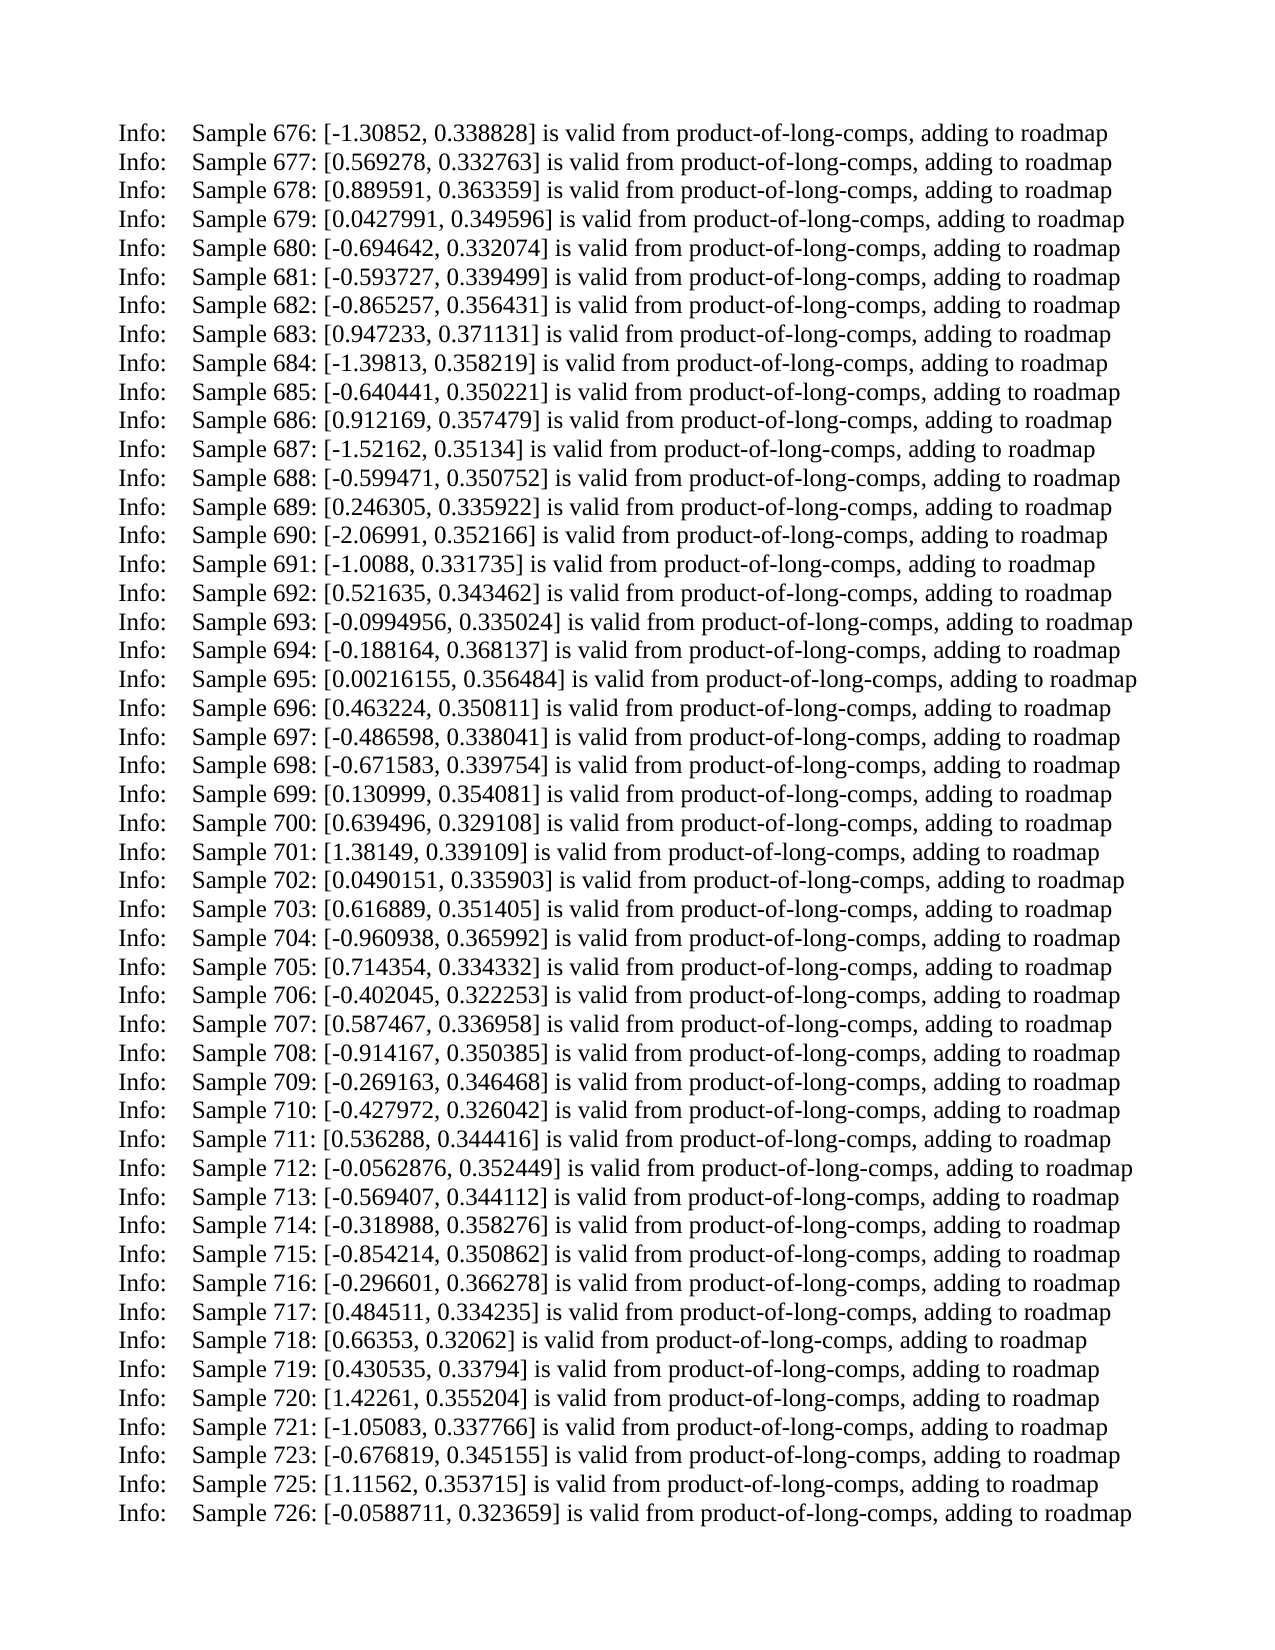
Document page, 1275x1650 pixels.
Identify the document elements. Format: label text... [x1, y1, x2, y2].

text Info: Sample 715: [-0.854214, 0.350862] is valid from product-of-long-comps, adding to roadmap [118, 1239, 1157, 1268]
text Info: Sample 678: [0.889591, 0.363359] is valid from product-of-long-comps, adding to roadmap [118, 176, 1157, 204]
text Info: Sample 716: [-0.296601, 0.366278] is valid from product-of-long-comps, adding to roadmap [118, 1268, 1157, 1297]
text Info: Sample 693: [-0.0994956, 0.335024] is valid from product-of-long-comps, adding to roadmap [118, 607, 1157, 636]
text Info: Sample 717: [0.484511, 0.334235] is valid from product-of-long-comps, adding to roadmap [118, 1297, 1157, 1326]
text Info: Sample 702: [0.0490151, 0.335903] is valid from product-of-long-comps, adding to roadmap [118, 866, 1157, 894]
text Info: Sample 680: [-0.694642, 0.332074] is valid from product-of-long-comps, adding to roadmap [118, 233, 1157, 262]
text Info: Sample 709: [-0.269163, 0.346468] is valid from product-of-long-comps, adding to roadmap [118, 1067, 1157, 1096]
text Info: Sample 694: [-0.188164, 0.368137] is valid from product-of-long-comps, adding to roadmap [118, 636, 1157, 664]
text Info: Sample 689: [0.246305, 0.335922] is valid from product-of-long-comps, adding to roadmap [118, 492, 1157, 521]
text Info: Sample 685: [-0.640441, 0.350221] is valid from product-of-long-comps, adding to roadmap [118, 377, 1157, 406]
text Info: Sample 698: [-0.671583, 0.339754] is valid from product-of-long-comps, adding to roadmap [118, 751, 1157, 779]
text Info: Sample 686: [0.912169, 0.357479] is valid from product-of-long-comps, adding to roadmap [118, 406, 1157, 434]
text Info: Sample 726: [-0.0588711, 0.323659] is valid from product-of-long-comps, adding to roadmap [118, 1498, 1157, 1527]
text Info: Sample 681: [-0.593727, 0.339499] is valid from product-of-long-comps, adding to roadmap [118, 262, 1157, 291]
text Info: Sample 720: [1.42261, 0.355204] is valid from product-of-long-comps, adding to roadmap [118, 1383, 1157, 1412]
text Info: Sample 687: [-1.52162, 0.35134] is valid from product-of-long-comps, adding to roadmap [118, 434, 1157, 463]
text Info: Sample 704: [-0.960938, 0.365992] is valid from product-of-long-comps, adding to roadmap [118, 923, 1157, 952]
text Info: Sample 705: [0.714354, 0.334332] is valid from product-of-long-comps, adding to roadmap [118, 952, 1157, 981]
text Info: Sample 690: [-2.06991, 0.352166] is valid from product-of-long-comps, adding to roadmap [118, 521, 1157, 549]
text Info: Sample 699: [0.130999, 0.354081] is valid from product-of-long-comps, adding to roadmap [118, 779, 1157, 808]
text Info: Sample 684: [-1.39813, 0.358219] is valid from product-of-long-comps, adding to roadmap [118, 348, 1157, 377]
text Info: Sample 697: [-0.486598, 0.338041] is valid from product-of-long-comps, adding to roadmap [118, 722, 1157, 751]
text Info: Sample 677: [0.569278, 0.332763] is valid from product-of-long-comps, adding to roadmap [118, 147, 1157, 176]
text Info: Sample 695: [0.00216155, 0.356484] is valid from product-of-long-comps, adding to roadmap [118, 664, 1157, 693]
text Info: Sample 701: [1.38149, 0.339109] is valid from product-of-long-comps, adding to roadmap [118, 837, 1157, 866]
text Info: Sample 718: [0.66353, 0.32062] is valid from product-of-long-comps, adding to roadmap [118, 1326, 1157, 1354]
text Info: Sample 706: [-0.402045, 0.322253] is valid from product-of-long-comps, adding to roadmap [118, 981, 1157, 1009]
text Info: Sample 713: [-0.569407, 0.344112] is valid from product-of-long-comps, adding to roadmap [118, 1182, 1157, 1211]
text Info: Sample 708: [-0.914167, 0.350385] is valid from product-of-long-comps, adding to roadmap [118, 1038, 1157, 1067]
text Info: Sample 676: [-1.30852, 0.338828] is valid from product-of-long-comps, adding to roadmap [118, 118, 1157, 147]
text Info: Sample 682: [-0.865257, 0.356431] is valid from product-of-long-comps, adding to roadmap [118, 291, 1157, 319]
text Info: Sample 683: [0.947233, 0.371131] is valid from product-of-long-comps, adding to roadmap [118, 319, 1157, 348]
text Info: Sample 723: [-0.676819, 0.345155] is valid from product-of-long-comps, adding to roadmap [118, 1441, 1157, 1469]
text Info: Sample 711: [0.536288, 0.344416] is valid from product-of-long-comps, adding to roadmap [118, 1124, 1157, 1153]
text Info: Sample 714: [-0.318988, 0.358276] is valid from product-of-long-comps, adding to roadmap [118, 1211, 1157, 1239]
text Info: Sample 703: [0.616889, 0.351405] is valid from product-of-long-comps, adding to roadmap [118, 894, 1157, 923]
text Info: Sample 700: [0.639496, 0.329108] is valid from product-of-long-comps, adding to roadmap [118, 808, 1157, 837]
text Info: Sample 696: [0.463224, 0.350811] is valid from product-of-long-comps, adding to roadmap [118, 693, 1157, 722]
text Info: Sample 707: [0.587467, 0.336958] is valid from product-of-long-comps, adding to roadmap [118, 1009, 1157, 1038]
text Info: Sample 679: [0.0427991, 0.349596] is valid from product-of-long-comps, adding to roadmap [118, 204, 1157, 233]
text Info: Sample 710: [-0.427972, 0.326042] is valid from product-of-long-comps, adding to roadmap [118, 1096, 1157, 1124]
text Info: Sample 691: [-1.0088, 0.331735] is valid from product-of-long-comps, adding to roadmap [118, 549, 1157, 578]
text Info: Sample 688: [-0.599471, 0.350752] is valid from product-of-long-comps, adding to roadmap [118, 463, 1157, 492]
text Info: Sample 712: [-0.0562876, 0.352449] is valid from product-of-long-comps, adding to roadmap [118, 1153, 1157, 1182]
text Info: Sample 719: [0.430535, 0.33794] is valid from product-of-long-comps, adding to roadmap [118, 1354, 1157, 1383]
text Info: Sample 692: [0.521635, 0.343462] is valid from product-of-long-comps, adding to roadmap [118, 578, 1157, 607]
text Info: Sample 725: [1.11562, 0.353715] is valid from product-of-long-comps, adding to roadmap [118, 1469, 1157, 1498]
text Info: Sample 721: [-1.05083, 0.337766] is valid from product-of-long-comps, adding to roadmap [118, 1412, 1157, 1441]
